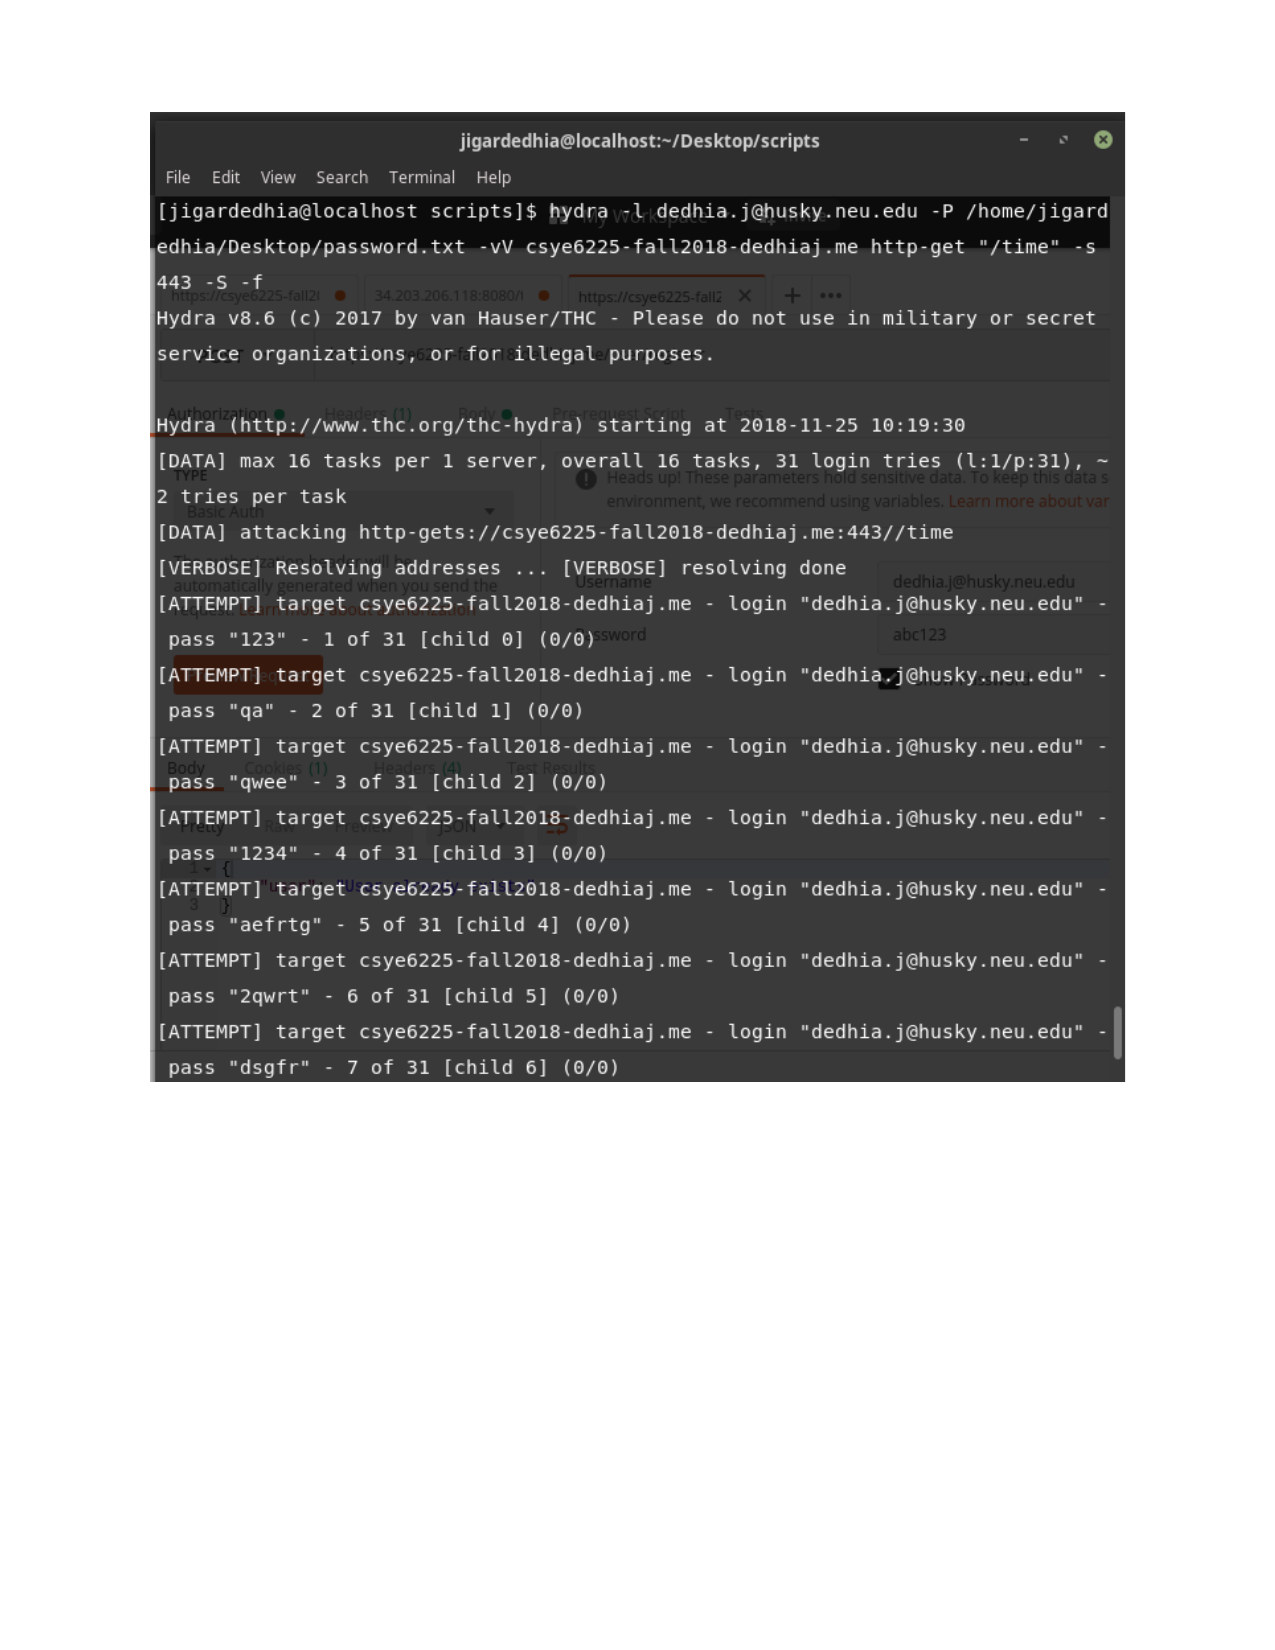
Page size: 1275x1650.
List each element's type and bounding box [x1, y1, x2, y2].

picture [150, 112, 1125, 1082]
